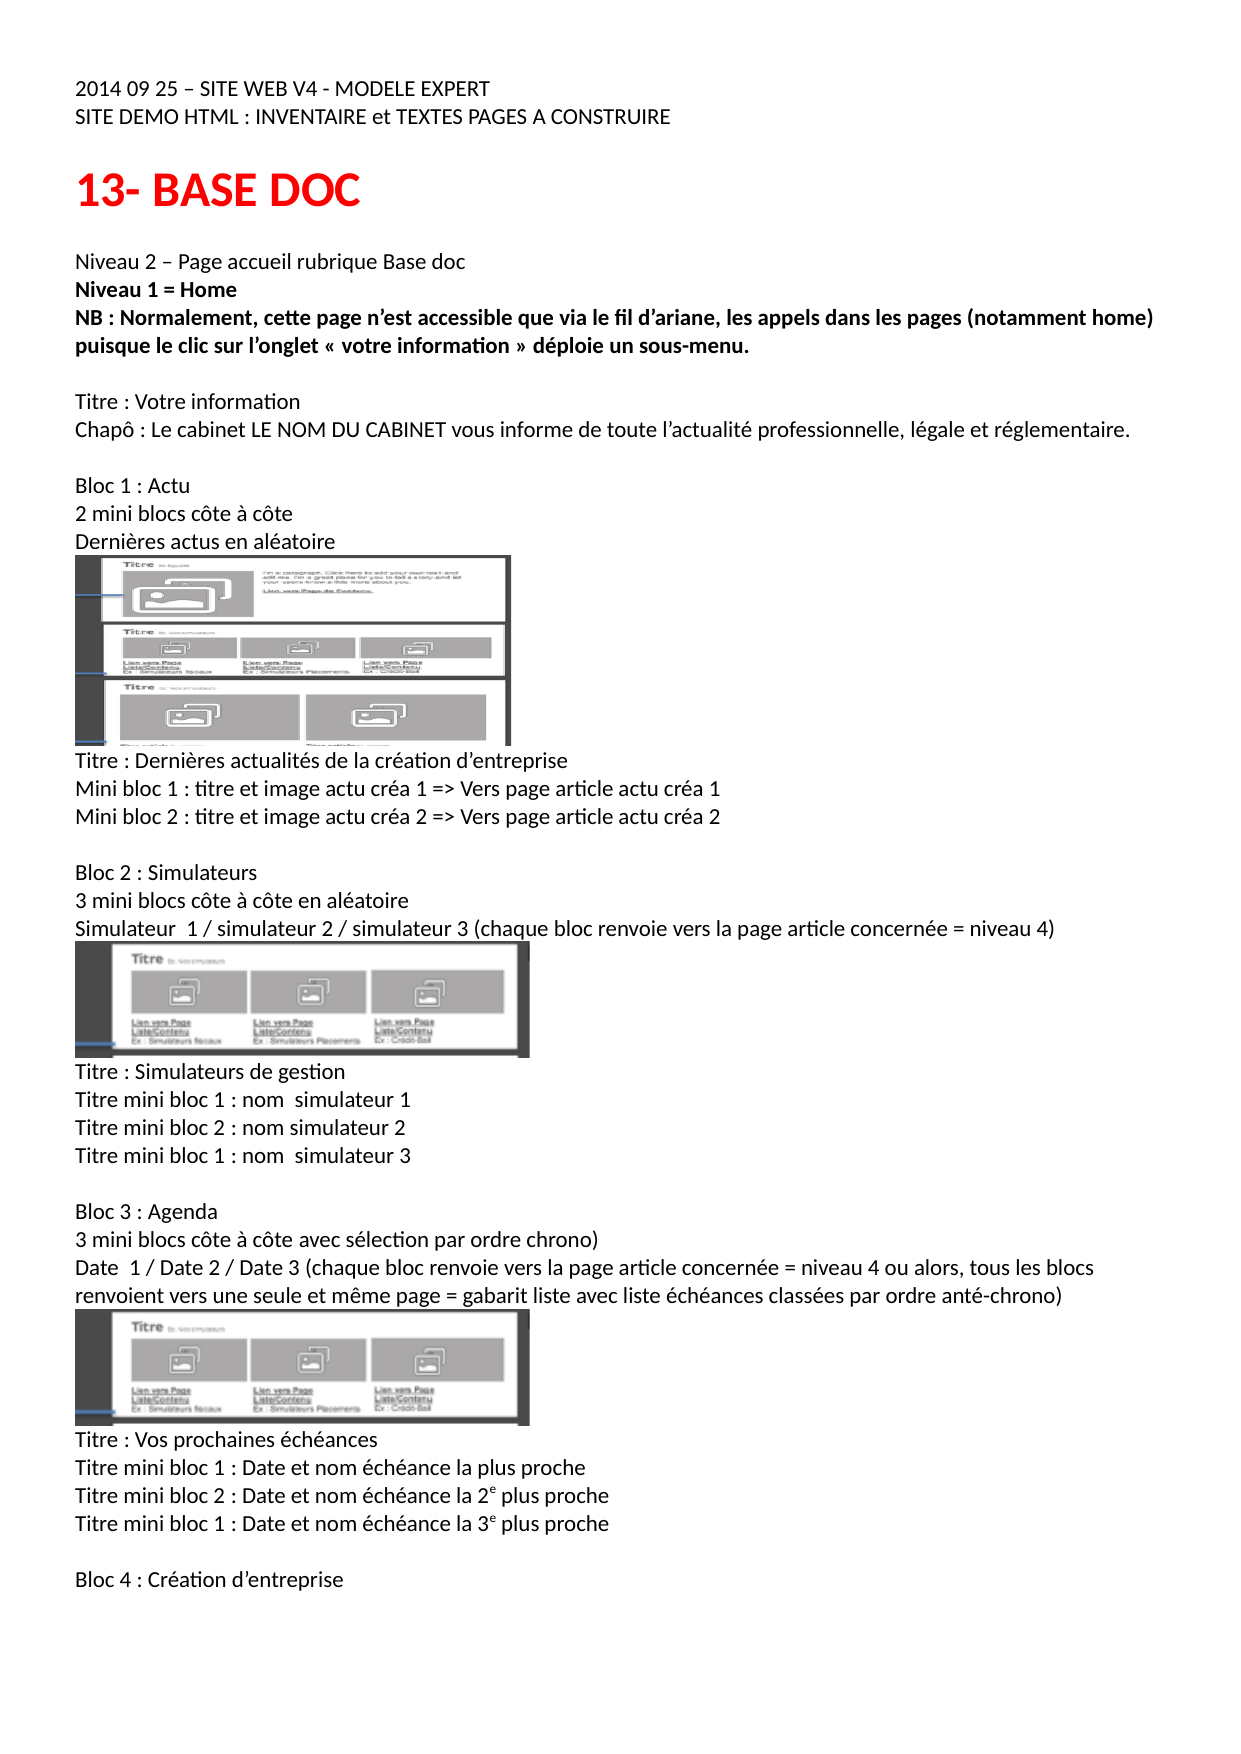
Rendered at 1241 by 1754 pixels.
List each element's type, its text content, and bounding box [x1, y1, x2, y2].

text NB : Normalement, cette page n’est accessible que via le fil d’ariane, les appels dans les pages (notamment home) puisque le clic sur l’onglet « votre information » déploie un sous-menu. [75, 303, 1165, 359]
text Niveau 1 = Home [75, 275, 1165, 303]
text Bloc 3 : Agenda [75, 1197, 1165, 1226]
text Titre : Dernières actualités de la création d’entreprise [75, 746, 1165, 774]
text Bloc 1 : Actu [75, 471, 1165, 499]
text Titre mini bloc 1 : Date et nom échéance la 3e plus proche [75, 1509, 1165, 1537]
text 2 mini blocs côte à côte [75, 499, 1165, 527]
text Titre mini bloc 2 : nom simulateur 2 [75, 1113, 1165, 1141]
text Bloc 2 : Simulateurs [75, 858, 1165, 886]
text Mini bloc 1 : titre et image actu créa 1 => Vers page article actu créa 1 [75, 774, 1165, 802]
text 3 mini blocs côte à côte avec sélection par ordre chrono) [75, 1226, 1165, 1253]
text Dernières actus en aléatoire [75, 527, 1165, 555]
text Date 1 / Date 2 / Date 3 (chaque bloc renvoie vers la page article concernée = niveau 4 ou alors, tous les blocs renvoient vers une seule et même page = gabarit liste avec liste échéances classées par ordre anté-chrono) [75, 1253, 1165, 1309]
text Titre mini bloc 1 : nom simulateur 1 [75, 1085, 1165, 1113]
text 13- BASE DOC [75, 158, 1165, 219]
text Titre : Vos prochaines échéances [75, 1425, 1165, 1453]
text Titre mini bloc 1 : nom simulateur 3 [75, 1141, 1165, 1169]
text Titre mini bloc 2 : Date et nom échéance la 2e plus proche [75, 1481, 1165, 1509]
text Titre : Simulateurs de gestion [75, 1057, 1165, 1085]
text Chapô : Le cabinet LE NOM DU CABINET vous informe de toute l’actualité professionnelle, légale et réglementaire. [75, 415, 1165, 443]
text 3 mini blocs côte à côte en aléatoire [75, 886, 1165, 914]
text Simulateur 1 / simulateur 2 / simulateur 3 (chaque bloc renvoie vers la page article concernée = niveau 4) [75, 914, 1165, 942]
text Titre : Votre information [75, 387, 1165, 415]
text Mini bloc 2 : titre et image actu créa 2 => Vers page article actu créa 2 [75, 802, 1165, 830]
text Bloc 4 : Création d’entreprise [75, 1565, 1165, 1593]
text Niveau 2 – Page accueil rubrique Base doc [75, 247, 1165, 275]
text Titre mini bloc 1 : Date et nom échéance la plus proche [75, 1453, 1165, 1481]
